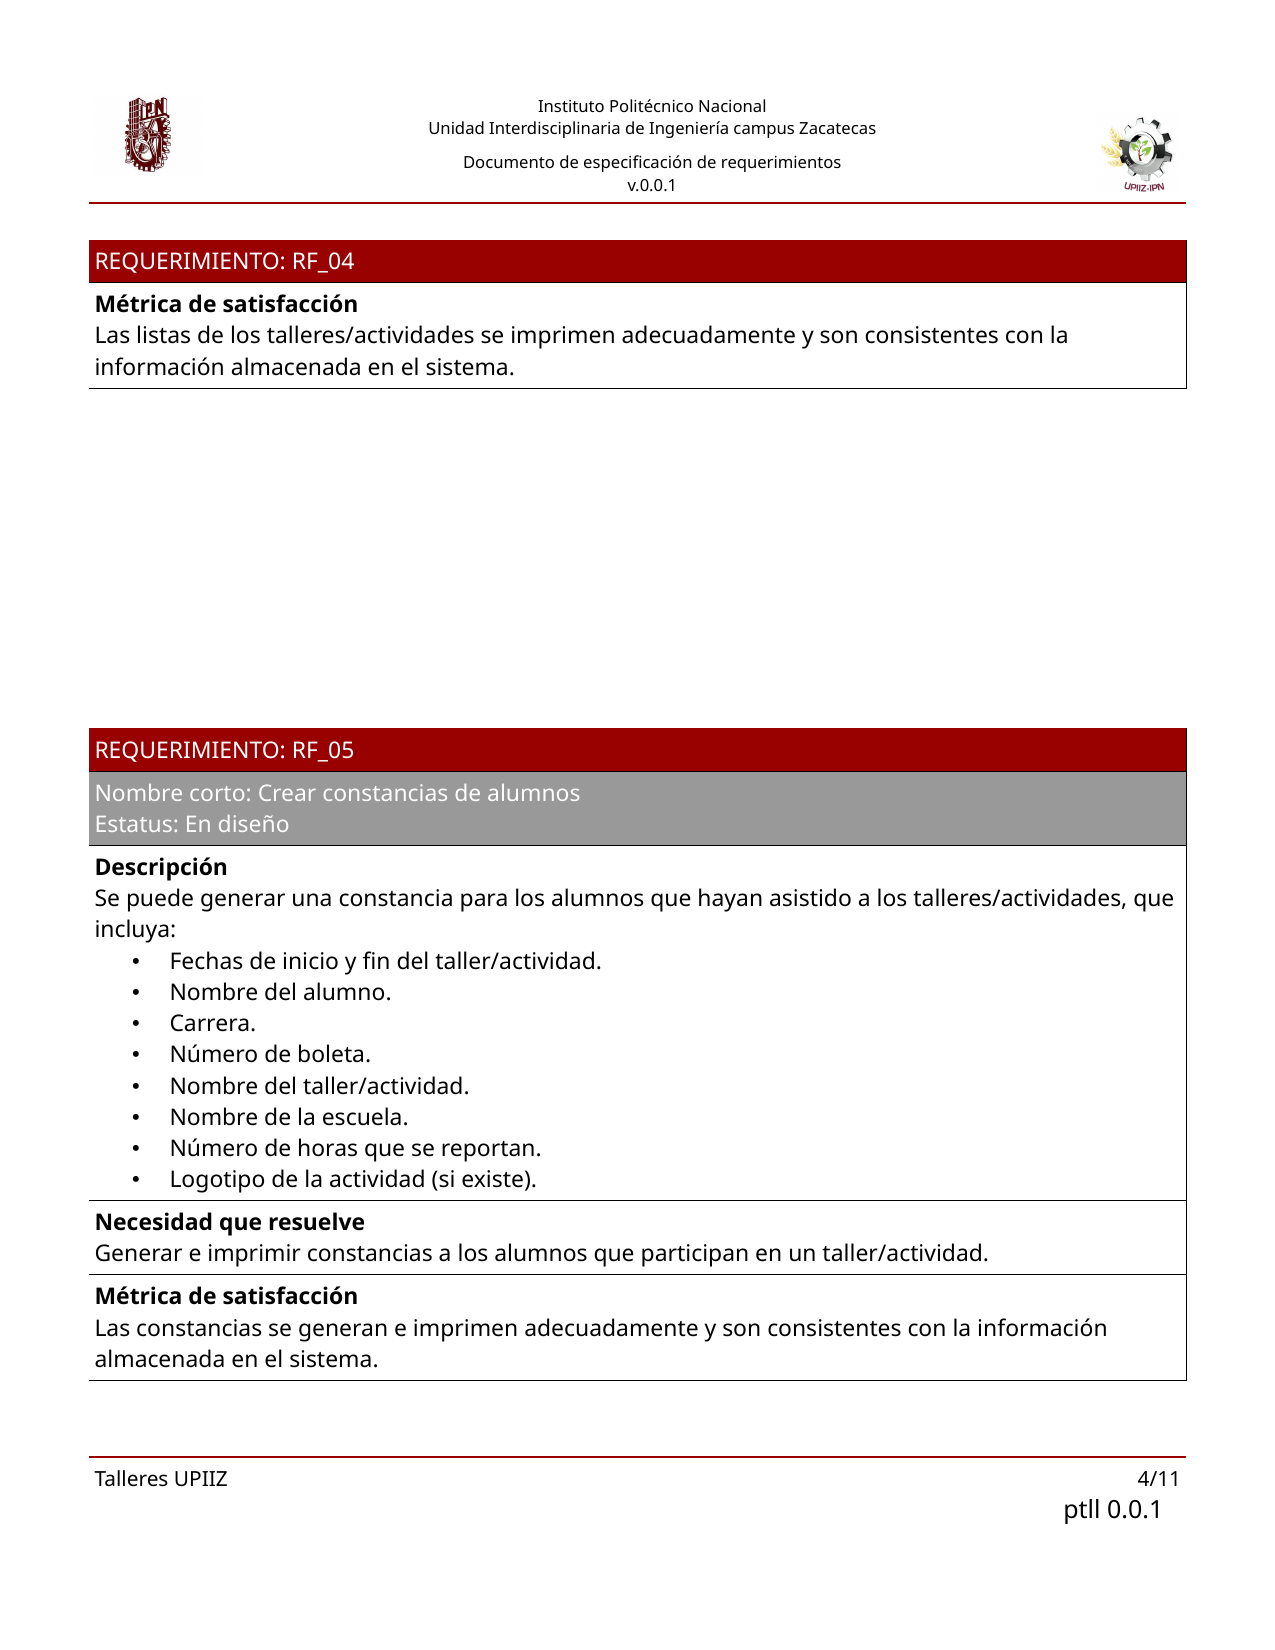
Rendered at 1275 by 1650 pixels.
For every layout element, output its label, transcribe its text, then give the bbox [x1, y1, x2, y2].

picture [91, 94, 205, 176]
table_header REQUERIMIENTO: RF_04 [89, 240, 1186, 282]
table_cell Métrica de satisfacción Las listas de los talleres/actividades se imprimen adecuadamente y son consistentes con la información almacenada en el sistema. [89, 283, 1186, 387]
table_cell Necesidad que resuelve Generar e imprimir constancias a los alumnos que participan en un taller/actividad. [89, 1201, 1186, 1274]
table_header REQUERIMIENTO: RF_05 [89, 728, 1186, 771]
table_cell Métrica de satisfacción Las constancias se generan e imprimen adecuadamente y son consistentes con la información almacenada en el sistema. [89, 1275, 1186, 1380]
table_cell Descripción Se puede generar una constancia para los alumnos que hayan asistido a los talleres/actividades, que incluya: Fechas de inicio y fin del taller/actividad. Nombre del alumno. Carrera. Número de boleta. Nombre del taller/actividad. Nombre de la escuela. Número de horas que se reportan. Logotipo de la actividad (si existe). [89, 846, 1186, 1200]
table_cell Nombre corto: Crear constancias de alumnos Estatus: En diseño [89, 772, 1186, 845]
picture [1097, 112, 1179, 195]
